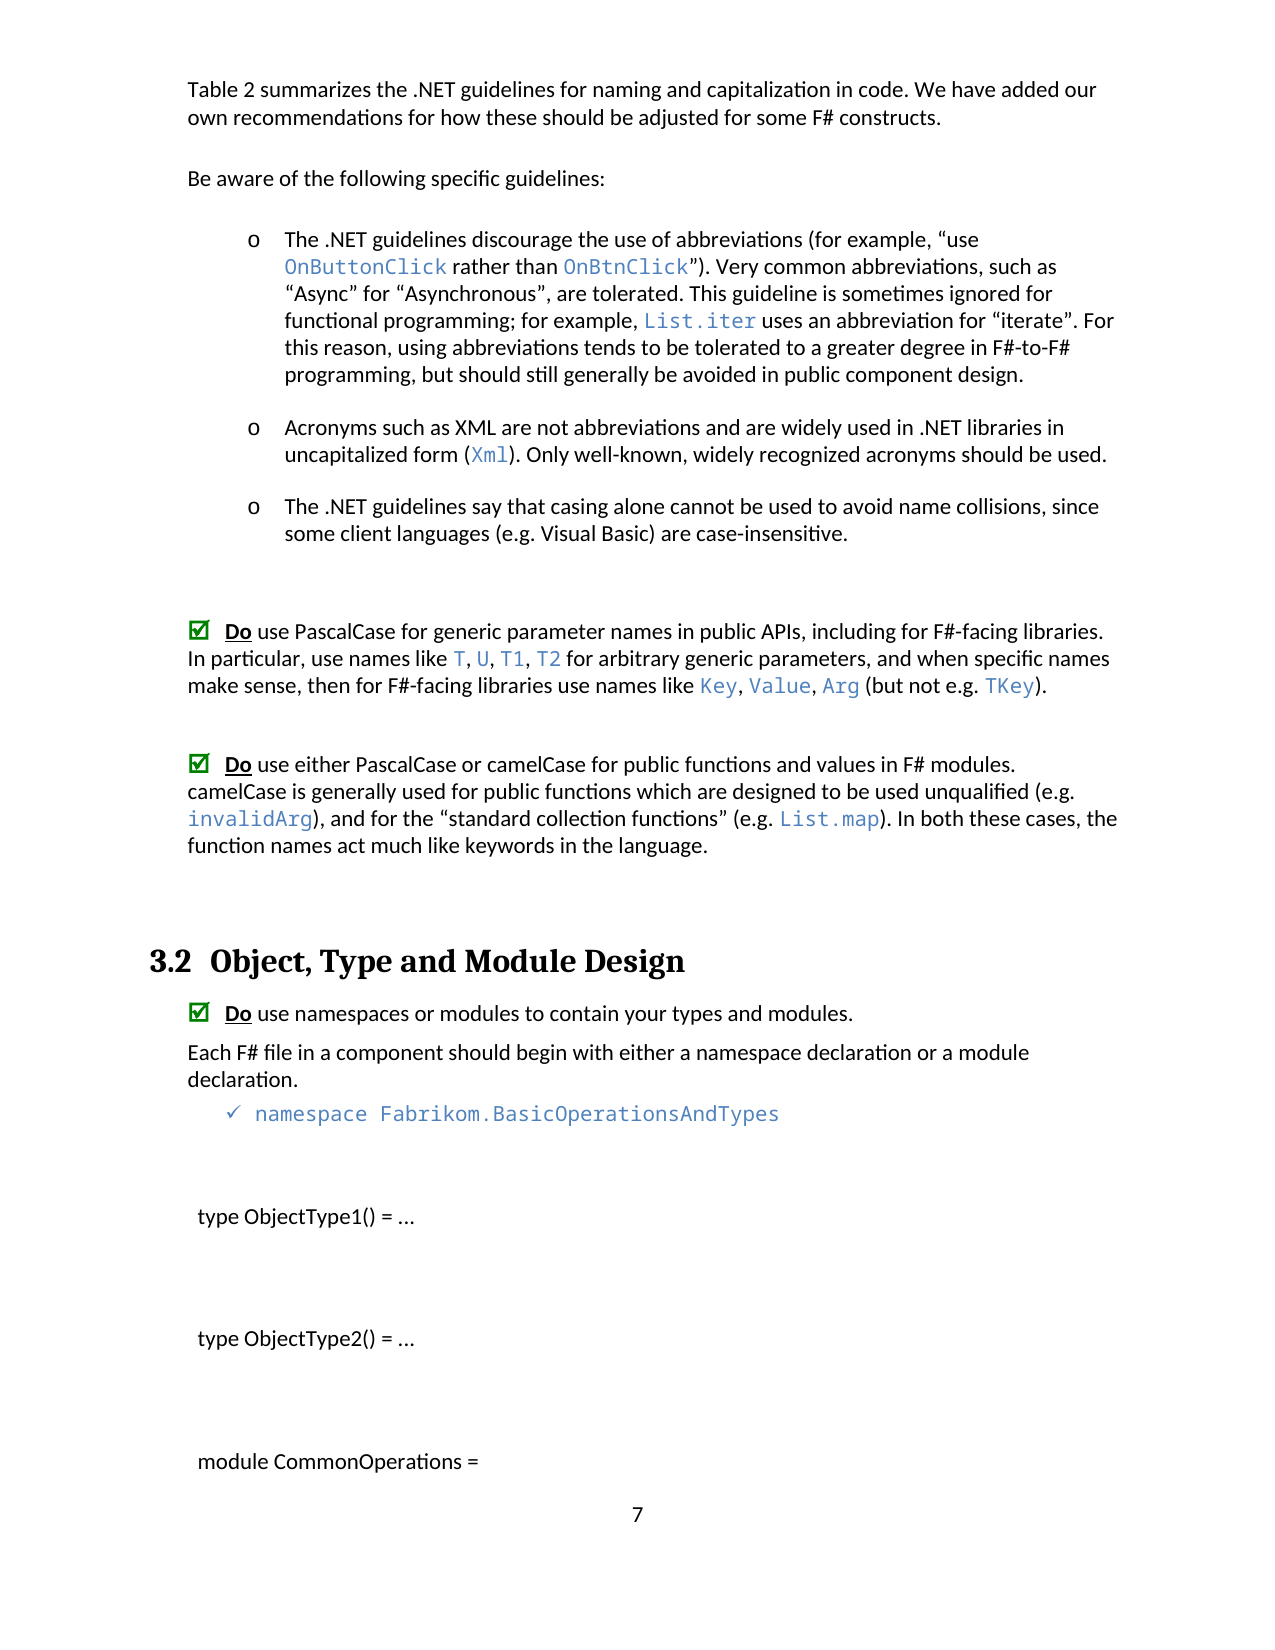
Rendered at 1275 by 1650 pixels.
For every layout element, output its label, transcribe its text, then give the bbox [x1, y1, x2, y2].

text type ObjectType1() = ... [187, 1202, 1125, 1230]
list Do use either PascalCase or camelCase for public functions and values in F# modules. camelCase is generally used for public functions which are designed to be used unqualified (e.g. invalidArg), and for the “standard collection functions” (e.g. List.map). In both these cases, the function names act much like keywords in the language. [187, 751, 1125, 859]
list The .NET guidelines discourage the use of abbreviations (for example, “use OnButtonClick rather than OnBtnClick”). Very common abbreviations, such as “Async” for “Asynchronous”, are tolerated. This guideline is sometimes ignored for functional programming; for example, List.iter uses an abbreviation for “iterate”. For this reason, using abbreviations tends to be tolerated to a greater degree in F#-to-F# programming, but should still generally be avoided in public component design. [247, 226, 1125, 388]
text Be aware of the following specific guidelines: [187, 164, 1125, 192]
list Do use PascalCase for generic parameter names in public APIs, including for F#-facing libraries. In particular, use names like T, U, T1, T2 for arbitrary generic parameters, and when specific names make sense, then for F#-facing libraries use names like Key, Value, Arg (but not e.g. TKey). [187, 617, 1125, 699]
list The .NET guidelines say that casing alone cannot be used to avoid name collisions, since some client languages (e.g. Visual Basic) are case-insensitive. [247, 492, 1125, 547]
text Table 2 summarizes the .NET guidelines for naming and capitalization in code. We have added our own recommendations for how these should be adjusted for some F# constructs. [187, 75, 1125, 131]
list Do use namespaces or modules to contain your types and modules. [187, 999, 1125, 1027]
text type ObjectType2() = ... [187, 1324, 1125, 1352]
list Acronyms such as XML are not abbreviations and are widely used in .NET libraries in uncapitalized form (Xml). Only well-known, widely recognized acronyms should be used. [247, 413, 1125, 467]
subtitle Object, Type and Module Design [150, 942, 1125, 981]
text  namespace Fabrikom.BasicOperationsAndTypes [225, 1099, 1125, 1128]
text Each F# file in a component should begin with either a namespace declaration or a module declaration. [187, 1039, 1125, 1093]
text module CommonOperations = [187, 1447, 1125, 1475]
